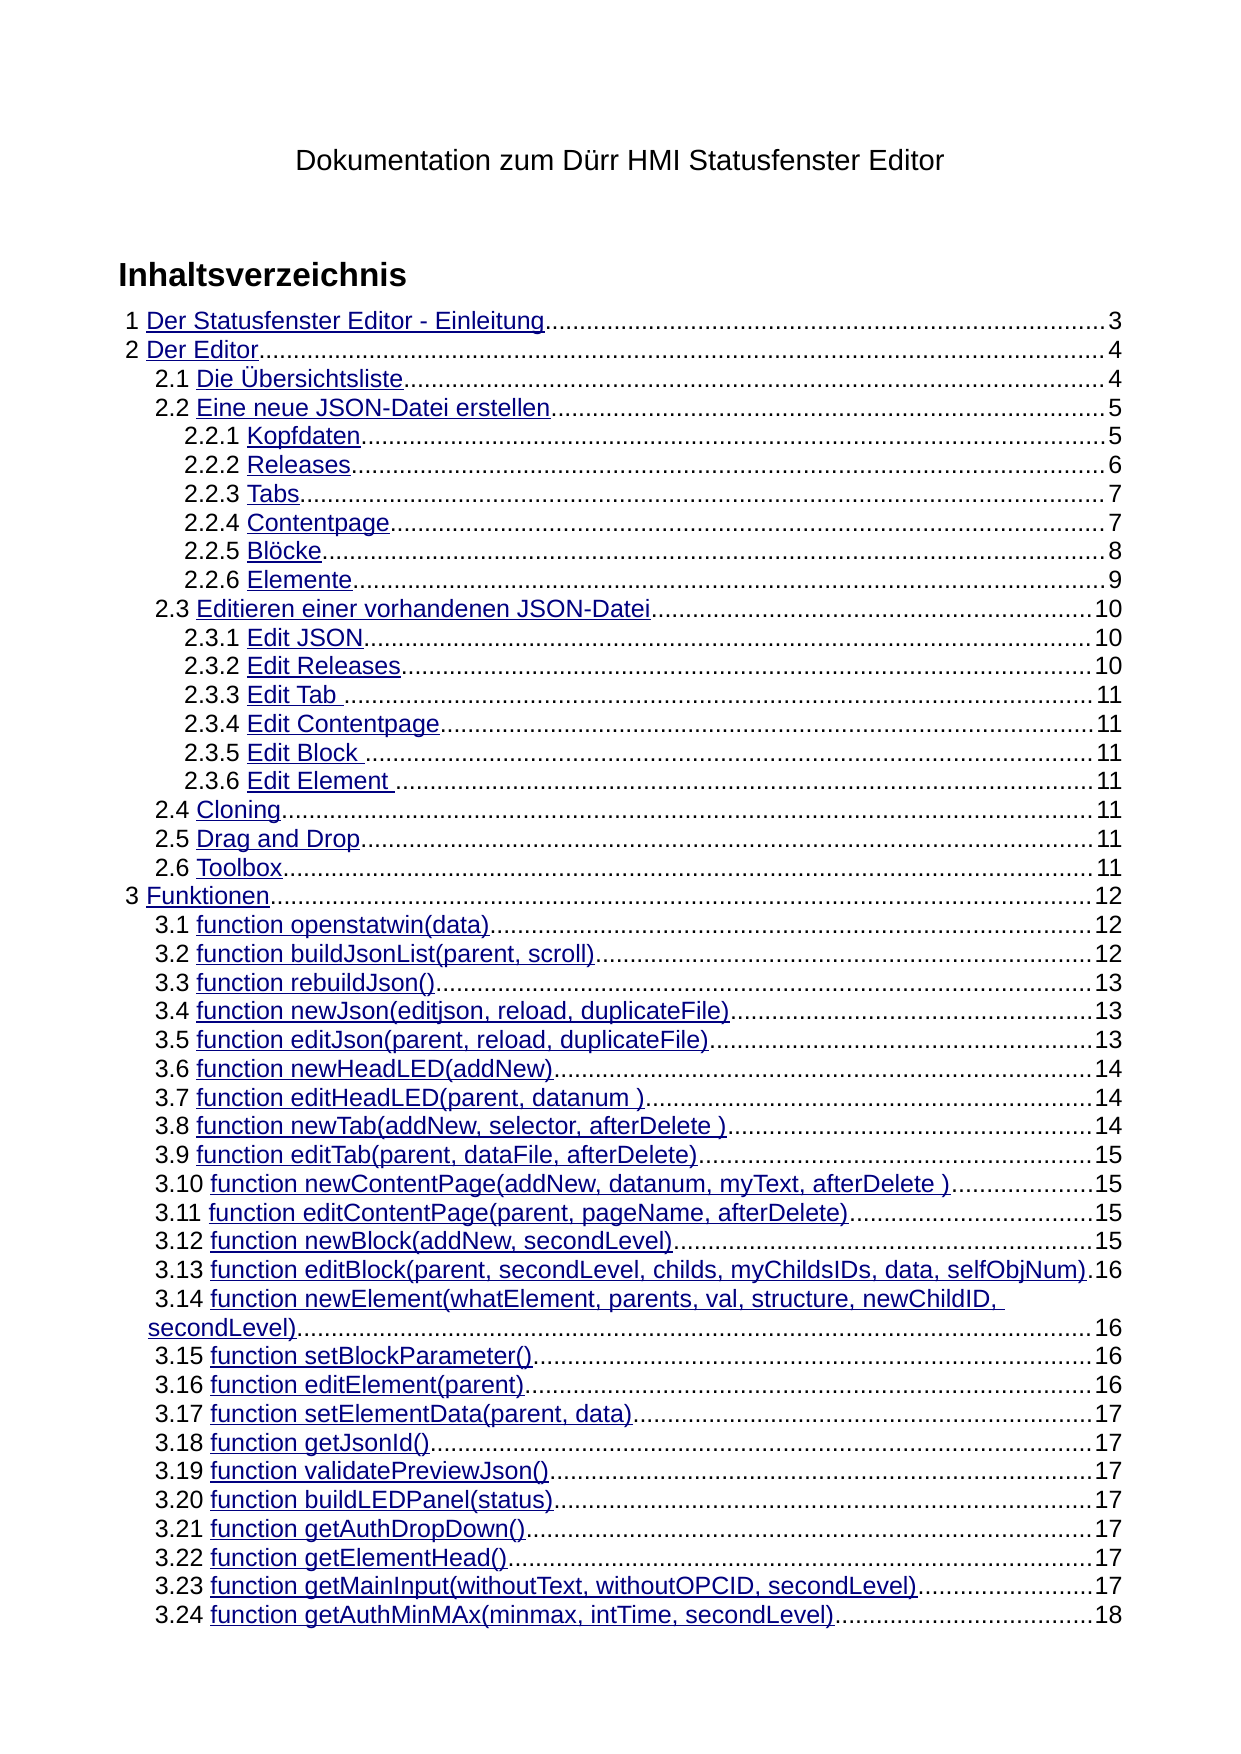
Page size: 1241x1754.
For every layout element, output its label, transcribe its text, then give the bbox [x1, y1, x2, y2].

text 2.2.1 Kopfdaten 5 [177, 421, 1122, 450]
text 3.5 function editJson(parent, reload, duplicateFile) 13 [148, 1025, 1122, 1054]
text 3.23 function getMainInput(withoutText, withoutOPCID, secondLevel) 17 [148, 1571, 1122, 1600]
text 3.4 function newJson(editjson, reload, duplicateFile) 13 [148, 996, 1122, 1025]
text 3.3 function rebuildJson() 13 [148, 968, 1122, 996]
text 2 Der Editor 4 [118, 335, 1122, 364]
text 3.20 function buildLEDPanel(status) 17 [148, 1485, 1122, 1514]
text 3.16 function editElement(parent) 16 [148, 1370, 1122, 1399]
text 2.5 Drag and Drop 11 [148, 824, 1122, 853]
text 3.10 function newContentPage(addNew, datanum, myText, afterDelete ) 15 [148, 1169, 1122, 1198]
text 2.1 Die Übersichtsliste 4 [148, 364, 1122, 393]
text 3.24 function getAuthMinMAx(minmax, intTime, secondLevel) 18 [148, 1600, 1122, 1629]
text 2.2.3 Tabs 7 [177, 479, 1122, 508]
text 3.22 function getElementHead() 17 [148, 1543, 1122, 1571]
text 3.17 function setElementData(parent, data) 17 [148, 1399, 1122, 1428]
text 2.3.6 Edit Element 11 [177, 766, 1122, 795]
text 2.3.2 Edit Releases 10 [177, 651, 1122, 680]
text 3.12 function newBlock(addNew, secondLevel) 15 [148, 1226, 1122, 1255]
text 2.2 Eine neue JSON-Datei erstellen 5 [148, 393, 1122, 421]
text 3.1 function openstatwin(data) 12 [148, 910, 1122, 939]
text 2.3 Editieren einer vorhandenen JSON-Datei 10 [148, 594, 1122, 623]
text 2.2.6 Elemente 9 [177, 565, 1122, 594]
text 2.2.4 Contentpage 7 [177, 508, 1122, 536]
text 1 Der Statusfenster Editor - Einleitung 3 [118, 306, 1122, 335]
text 2.6 Toolbox 11 [148, 853, 1122, 881]
text 2.3.1 Edit JSON 10 [177, 623, 1122, 651]
text 2.3.5 Edit Block 11 [177, 738, 1122, 766]
subtitle Dokumentation zum Dürr HMI Statusfenster Editor [118, 143, 1122, 177]
text 3 Funktionen 12 [118, 881, 1122, 910]
text 3.15 function setBlockParameter() 16 [148, 1341, 1122, 1370]
text 3.19 function validatePreviewJson() 17 [148, 1456, 1122, 1485]
text 3.13 function editBlock(parent, secondLevel, childs, myChildsIDs, data, selfObjNum) 16 [148, 1255, 1122, 1284]
text 2.3.4 Edit Contentpage 11 [177, 709, 1122, 738]
text 3.9 function editTab(parent, dataFile, afterDelete) 15 [148, 1140, 1122, 1169]
text 3.18 function getJsonId() 17 [148, 1428, 1122, 1456]
text 3.2 function buildJsonList(parent, scroll) 12 [148, 939, 1122, 968]
text 2.3.3 Edit Tab 11 [177, 680, 1122, 709]
text 3.8 function newTab(addNew, selector, afterDelete ) 14 [148, 1111, 1122, 1140]
text 3.14 function newElement(whatElement, parents, val, structure, newChildID, secondLevel) 16 [148, 1284, 1122, 1341]
text 3.21 function getAuthDropDown() 17 [148, 1514, 1122, 1543]
text 2.2.5 Blöcke 8 [177, 536, 1122, 565]
text 2.4 Cloning 11 [148, 795, 1122, 824]
subtitle Inhaltsverzeichnis [118, 255, 1122, 294]
text 3.6 function newHeadLED(addNew) 14 [148, 1054, 1122, 1083]
text 3.11 function editContentPage(parent, pageName, afterDelete) 15 [148, 1198, 1122, 1226]
text 2.2.2 Releases 6 [177, 450, 1122, 479]
text 3.7 function editHeadLED(parent, datanum ) 14 [148, 1083, 1122, 1111]
